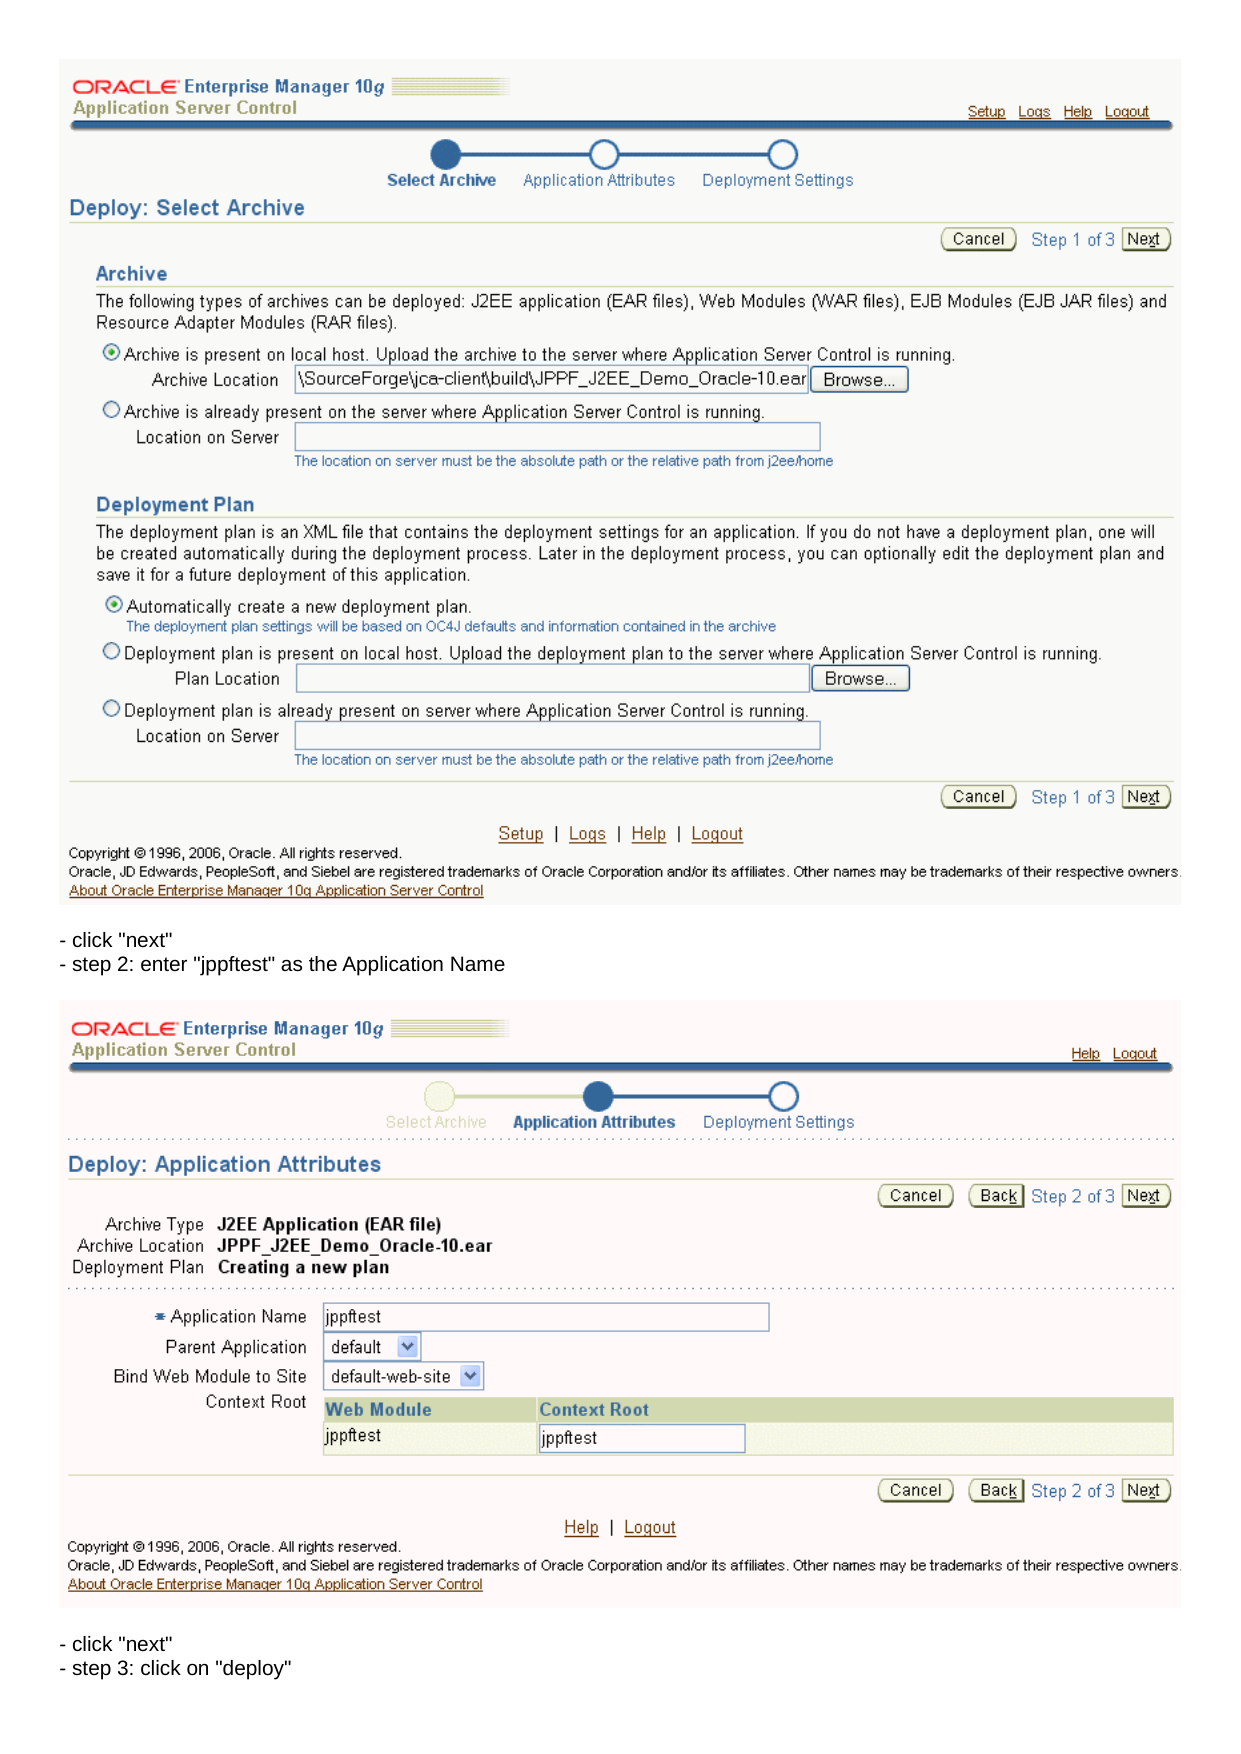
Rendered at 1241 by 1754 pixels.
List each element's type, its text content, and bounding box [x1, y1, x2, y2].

text - step 2: enter "jppftest" as the Application Name [59, 952, 1181, 976]
picture [59, 59, 1182, 905]
text - click "next" [59, 928, 1181, 952]
text - step 3: click on "deploy" [59, 1656, 1181, 1679]
text - click "next" [59, 1632, 1181, 1656]
picture [59, 1000, 1182, 1608]
